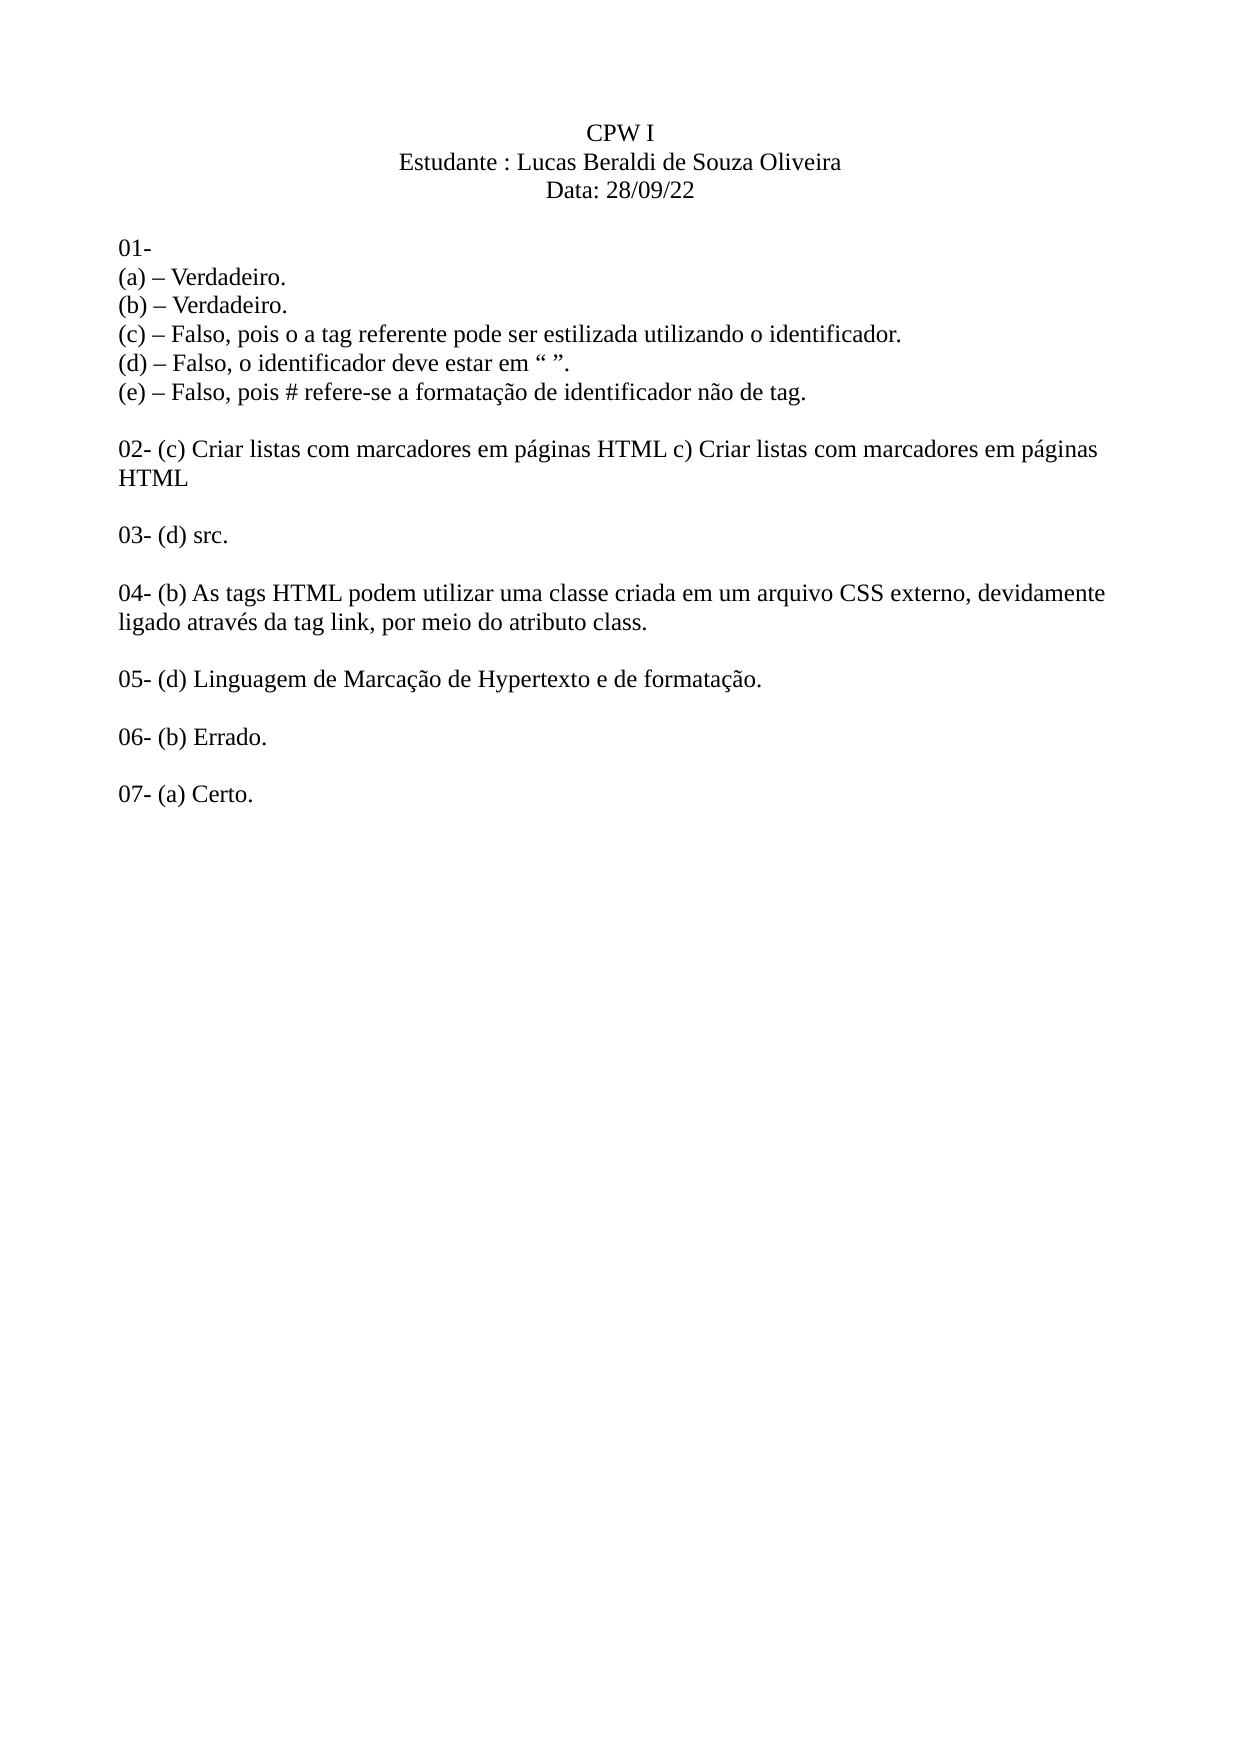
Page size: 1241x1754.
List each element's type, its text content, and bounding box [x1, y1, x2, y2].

text 02- (c) Criar listas com marcadores em páginas HTML c) Criar listas com marcadores em páginas HTML [118, 434, 1122, 492]
text (c) – Falso, pois o a tag referente pode ser estilizada utilizando o identificador. [118, 319, 1122, 348]
text Data: 28/09/22 [118, 176, 1122, 204]
text 07- (a) Certo. [118, 779, 1122, 808]
text (d) – Falso, o identificador deve estar em “ ”. [118, 348, 1122, 377]
text (b) – Verdadeiro. [118, 291, 1122, 319]
text (e) – Falso, pois # refere-se a formatação de identificador não de tag. [118, 377, 1122, 406]
text 01- [118, 233, 1122, 262]
text Estudante : Lucas Beraldi de Souza Oliveira [118, 147, 1122, 176]
text 05- (d) Linguagem de Marcação de Hypertexto e de formatação. [118, 664, 1122, 693]
text (a) – Verdadeiro. [118, 262, 1122, 291]
text 04- (b) As tags HTML podem utilizar uma classe criada em um arquivo CSS externo, devidamente ligado através da tag link, por meio do atributo class. [118, 578, 1122, 636]
text 06- (b) Errado. [118, 722, 1122, 751]
text 03- (d) src. [118, 521, 1122, 549]
text CPW I [118, 118, 1122, 147]
